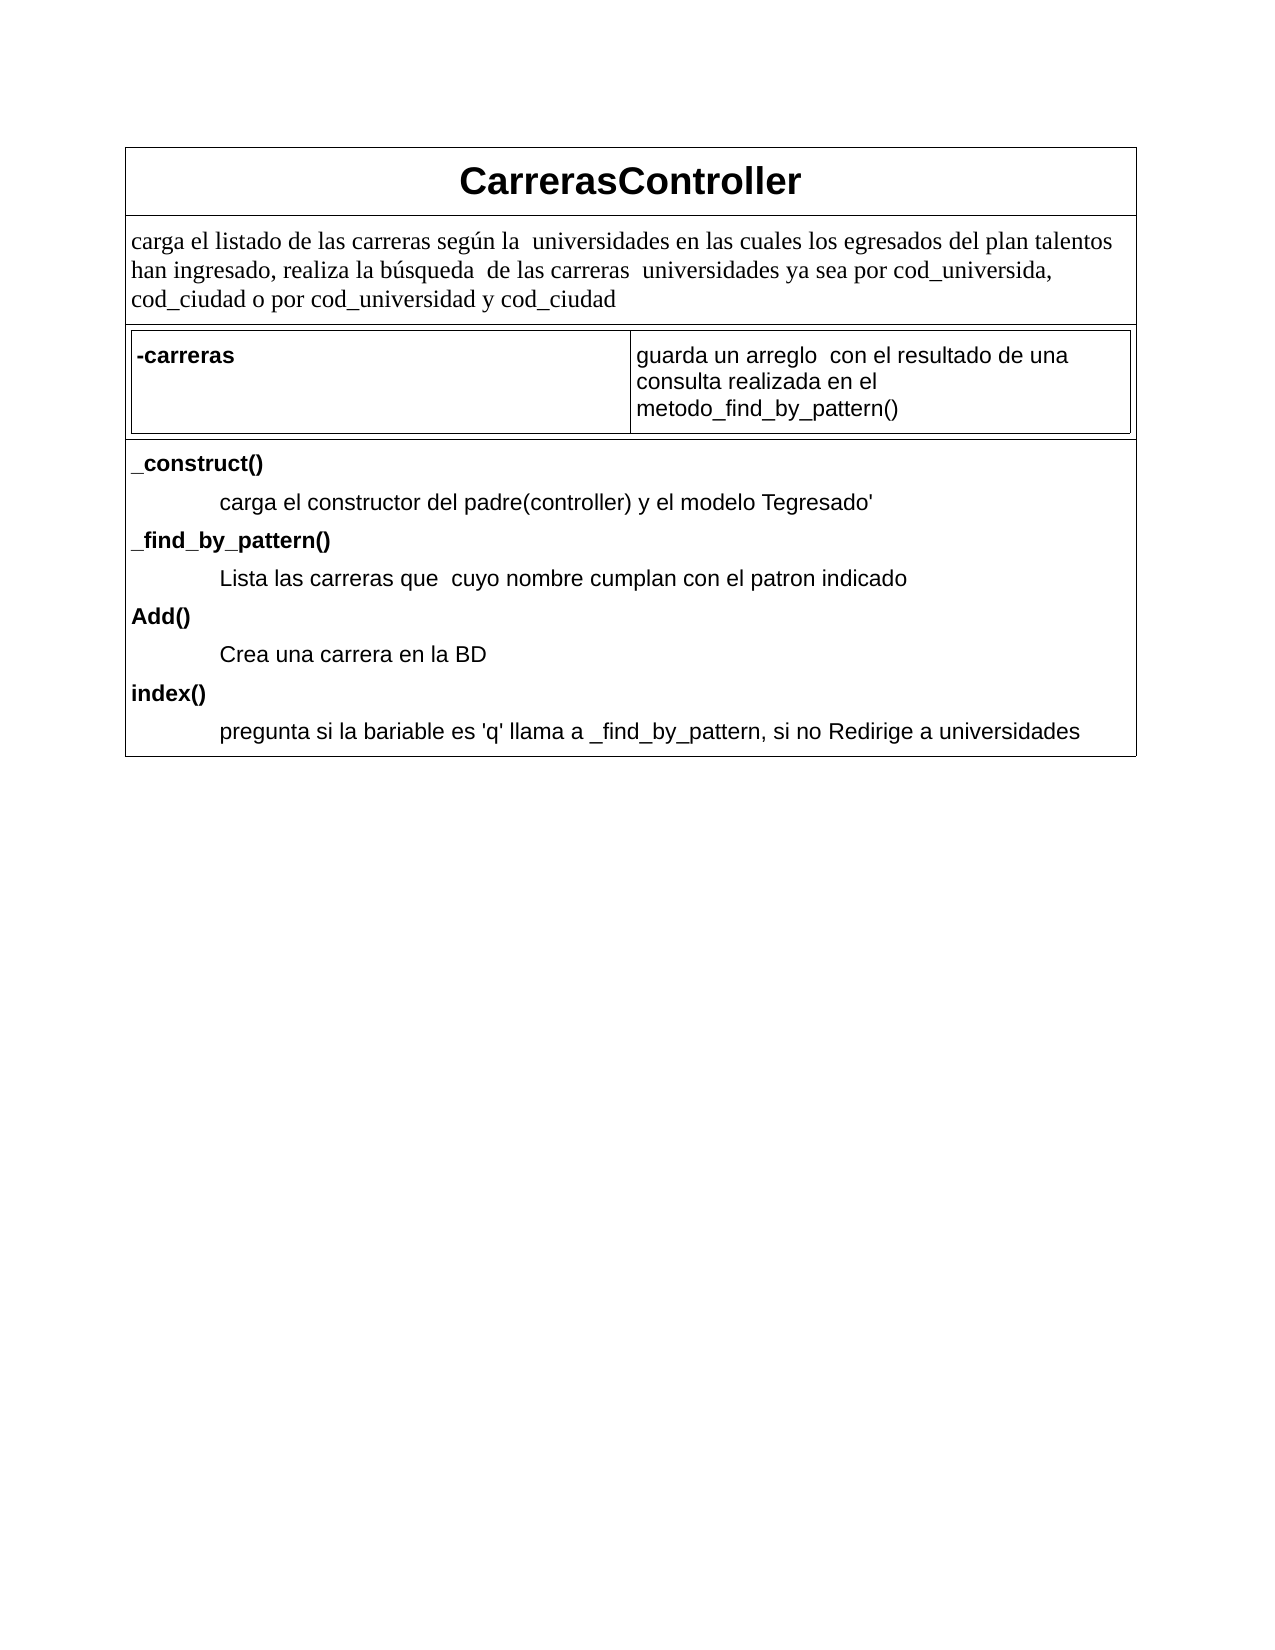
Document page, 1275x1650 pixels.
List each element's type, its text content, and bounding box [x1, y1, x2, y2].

table_cell carga el listado de las carreras según la universidades en las cuales los egresados del plan talentos han ingresado, realiza la búsqueda de las carreras universidades ya sea por cod_universida, cod_ciudad o por cod_universidad y cod_ciudad [126, 216, 1136, 324]
table_header CarrerasController [126, 148, 1136, 214]
table_header guarda un arreglo con el resultado de una consulta realizada en el metodo_find_by_pattern() [631, 331, 1130, 433]
table_header -carreras [132, 331, 630, 433]
table_cell _construct() carga el constructor del padre(controller) y el modelo Tegresado' _find_by_pattern() Lista las carreras que cuyo nombre cumplan con el patron indicado Add() Crea una carrera en la BD index() pregunta si la bariable es 'q' llama a _find_by_pattern, si no Redirige a universidades [126, 440, 1136, 756]
table_cell [126, 325, 1136, 438]
